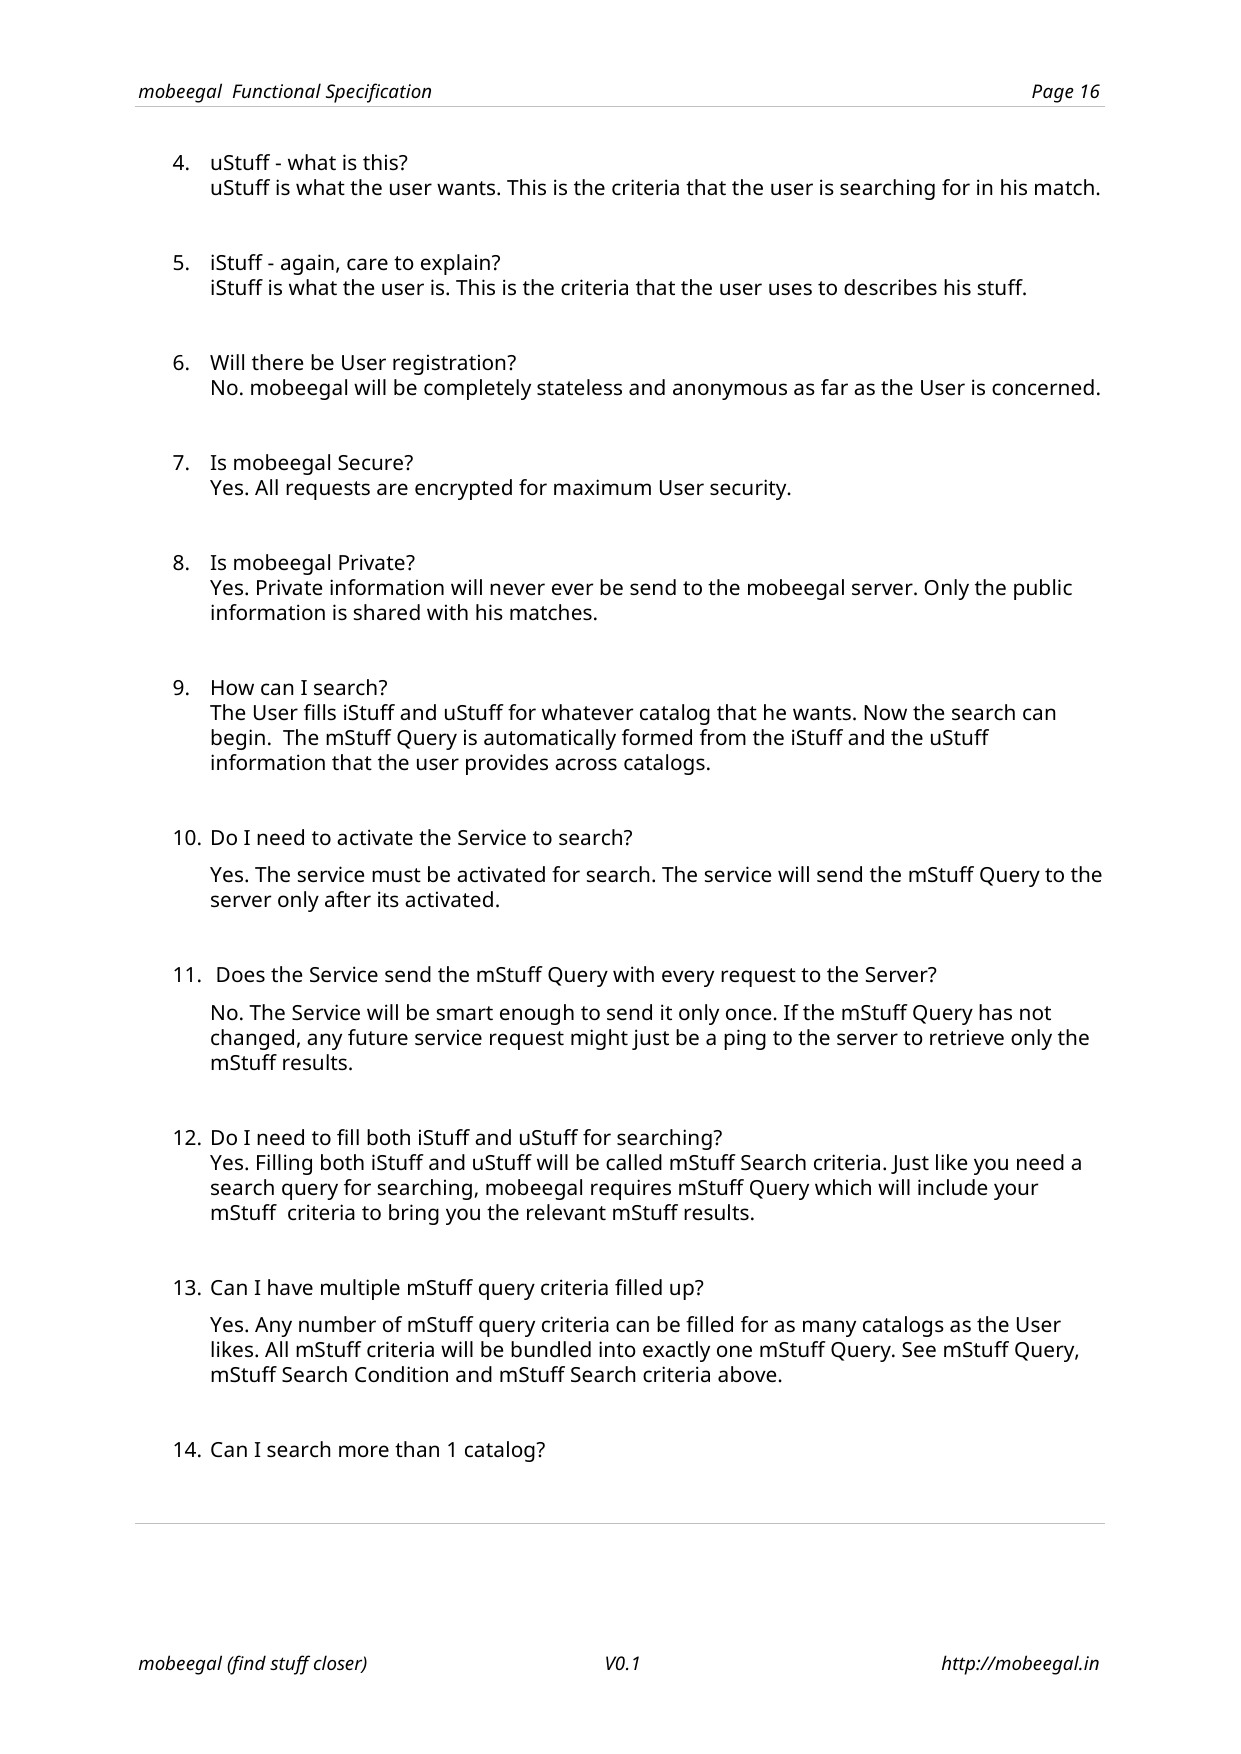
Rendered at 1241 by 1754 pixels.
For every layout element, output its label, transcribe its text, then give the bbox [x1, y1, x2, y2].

list Can I search more than 1 catalog? [172, 1437, 1105, 1462]
list Will there be User registration? No. mobeegal will be completely stateless and anonymous as far as the User is concerned. [172, 350, 1105, 400]
list Is mobeegal Secure? Yes. All requests are encrypted for maximum User security. [172, 450, 1105, 500]
list Is mobeegal Private? Yes. Private information will never ever be send to the mobeegal server. Only the public information is shared with his matches. [172, 550, 1105, 625]
list iStuff - again, care to explain? iStuff is what the user is. This is the criteria that the user uses to describes his stuff. [172, 250, 1105, 300]
list No. The Service will be smart enough to send it only once. If the mStuff Query has not changed, any future service request might just be a ping to the server to retrieve only the mStuff results. [172, 1000, 1105, 1075]
list Do I need to fill both iStuff and uStuff for searching? Yes. Filling both iStuff and uStuff will be called mStuff Search criteria. Just like you need a search query for searching, mobeegal requires mStuff Query which will include your mStuff criteria to bring you the relevant mStuff results. [172, 1125, 1105, 1225]
list Does the Service send the mStuff Query with every request to the Server? [172, 962, 1105, 987]
list Can I have multiple mStuff query criteria filled up? [172, 1275, 1105, 1300]
list How can I search? The User fills iStuff and uStuff for whatever catalog that he wants. Now the search can begin. The mStuff Query is automatically formed from the iStuff and the uStuff information that the user provides across catalogs. [172, 675, 1105, 775]
list Yes. Any number of mStuff query criteria can be filled for as many catalogs as the User likes. All mStuff criteria will be bundled into exactly one mStuff Query. See mStuff Query, mStuff Search Condition and mStuff Search criteria above. [172, 1312, 1105, 1387]
list Do I need to activate the Service to search? [172, 825, 1105, 850]
list Yes. The service must be activated for search. The service will send the mStuff Query to the server only after its activated. [172, 862, 1105, 912]
list uStuff - what is this? uStuff is what the user wants. This is the criteria that the user is searching for in his match. [172, 150, 1105, 200]
